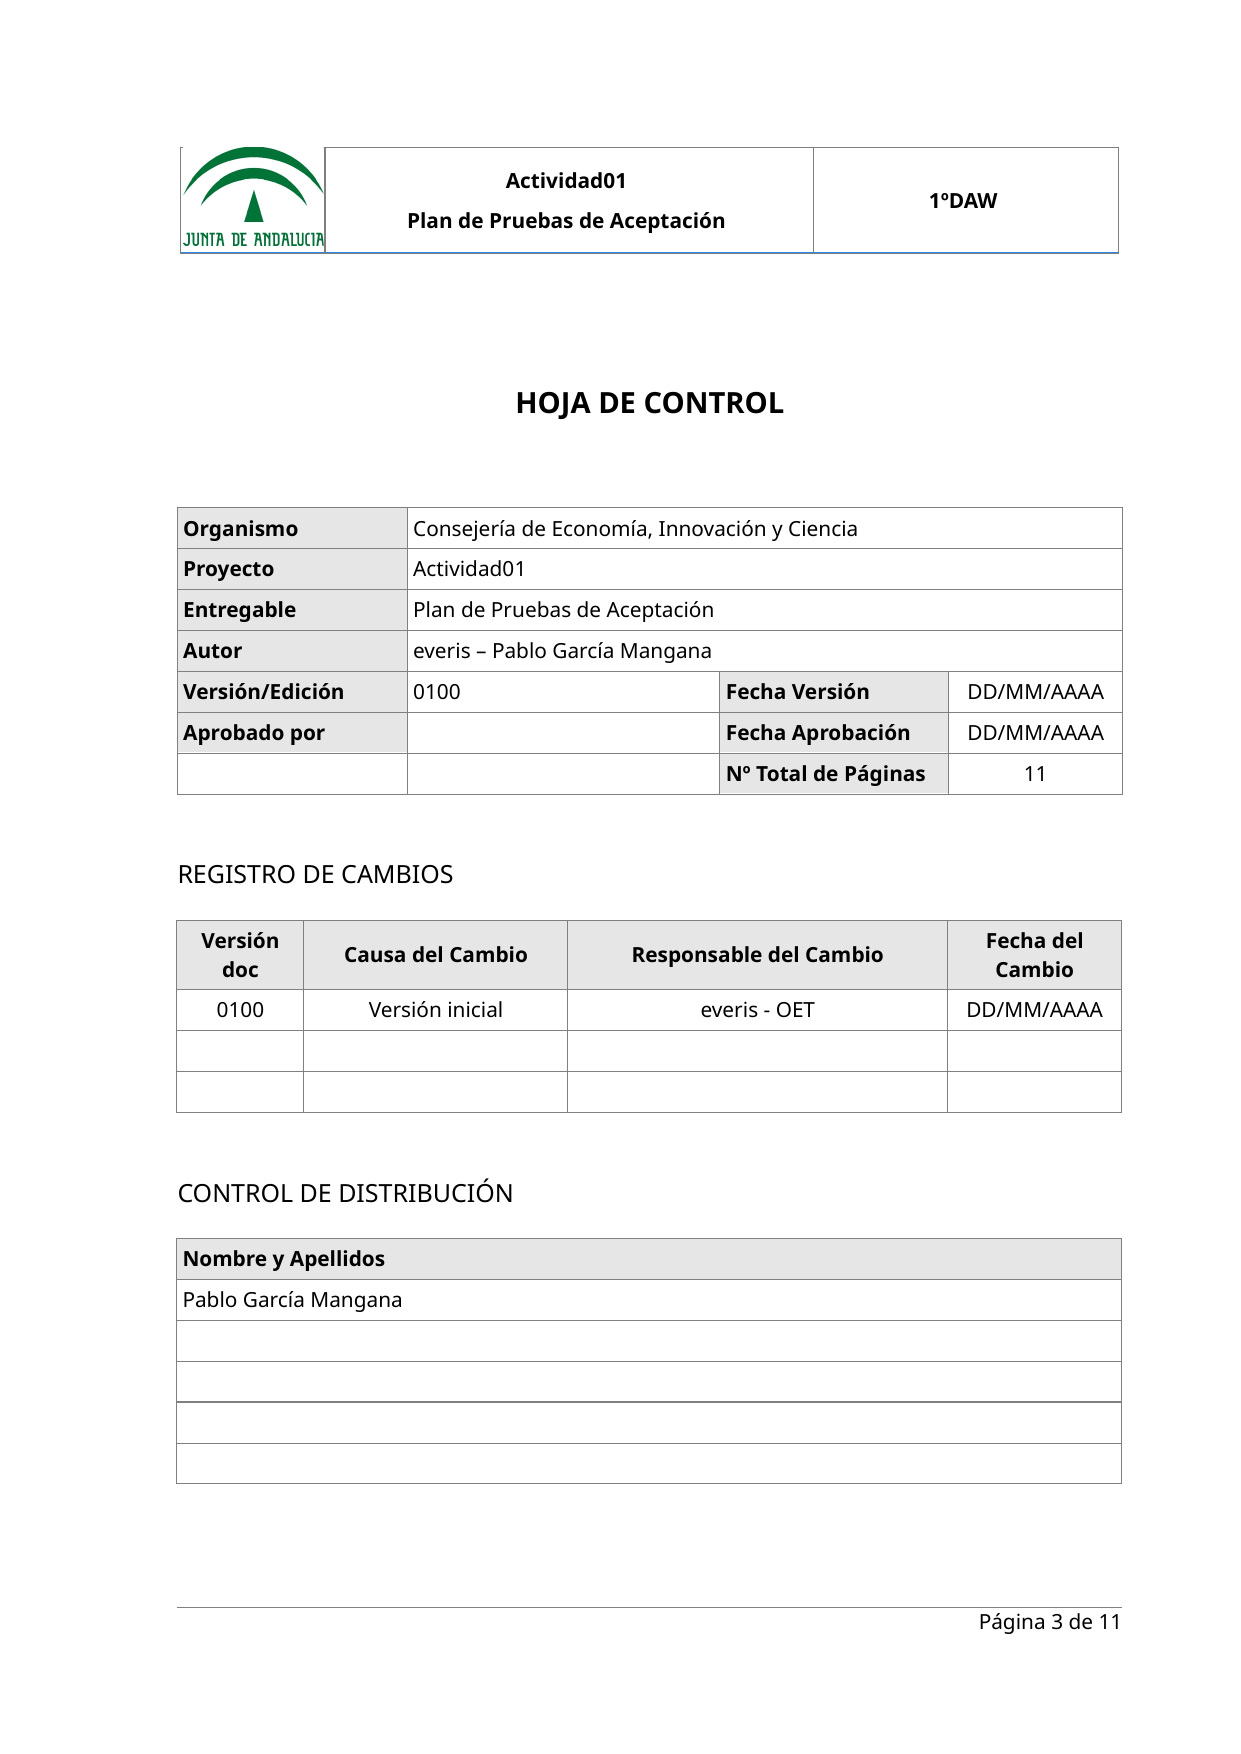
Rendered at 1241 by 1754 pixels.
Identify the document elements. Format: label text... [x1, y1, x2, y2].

table_cell [408, 754, 719, 793]
table_cell Nº Total de Páginas [720, 754, 948, 793]
table_cell [177, 1321, 1121, 1361]
table_cell Actividad01 [408, 549, 1122, 589]
table_header Versión doc [177, 921, 303, 989]
table_cell Versión/Edición [178, 672, 407, 712]
table_cell 10 [949, 754, 1122, 793]
table_cell [178, 754, 407, 793]
table_cell DD/MM/AAAA [949, 713, 1122, 752]
text REGISTRO DE CAMBIOS [177, 857, 1122, 891]
table_cell Versión inicial [304, 990, 567, 1030]
table_cell 0100 [177, 990, 303, 1030]
table_cell [177, 1444, 1121, 1483]
table_cell [177, 1403, 1121, 1442]
table_cell DD/MM/AAAA [949, 672, 1122, 712]
table_cell [304, 1072, 567, 1112]
table_header Organismo [178, 508, 407, 548]
table_cell [304, 1031, 567, 1071]
table_cell everis – Pablo García Mangana [408, 631, 1122, 671]
table_cell Fecha Versión [720, 672, 948, 712]
table_cell [568, 1031, 947, 1071]
table_cell Entregable [178, 590, 407, 630]
table_cell Aprobado por [178, 713, 407, 752]
table_cell [408, 713, 719, 752]
text HOJA DE CONTROL [177, 382, 1122, 422]
table_cell DD/MM/AAAA [948, 990, 1121, 1030]
table_header Causa del Cambio [304, 921, 567, 989]
table_header Nombre y Apellidos [177, 1239, 1121, 1279]
table_cell [948, 1072, 1121, 1112]
table_header Consejería de Economía, Innovación y Ciencia [408, 508, 1122, 548]
table_cell [948, 1031, 1121, 1071]
text CONTROL DE DISTRIBUCIÓN [177, 1175, 1122, 1209]
picture [183, 147, 324, 246]
table_header Fecha del Cambio [948, 921, 1121, 989]
table_cell Pablo García Mangana [177, 1280, 1121, 1319]
table_cell [568, 1072, 947, 1112]
table_cell everis - OET [568, 990, 947, 1030]
table_cell Plan de Pruebas de Aceptación [408, 590, 1122, 630]
table_cell [177, 1362, 1121, 1401]
table_header Responsable del Cambio [568, 921, 947, 989]
table_cell 0100 [408, 672, 719, 712]
table_cell Fecha Aprobación [720, 713, 948, 752]
table_cell [177, 1031, 303, 1071]
table_cell Autor [178, 631, 407, 671]
table_cell [177, 1072, 303, 1112]
table_cell Proyecto [178, 549, 407, 589]
